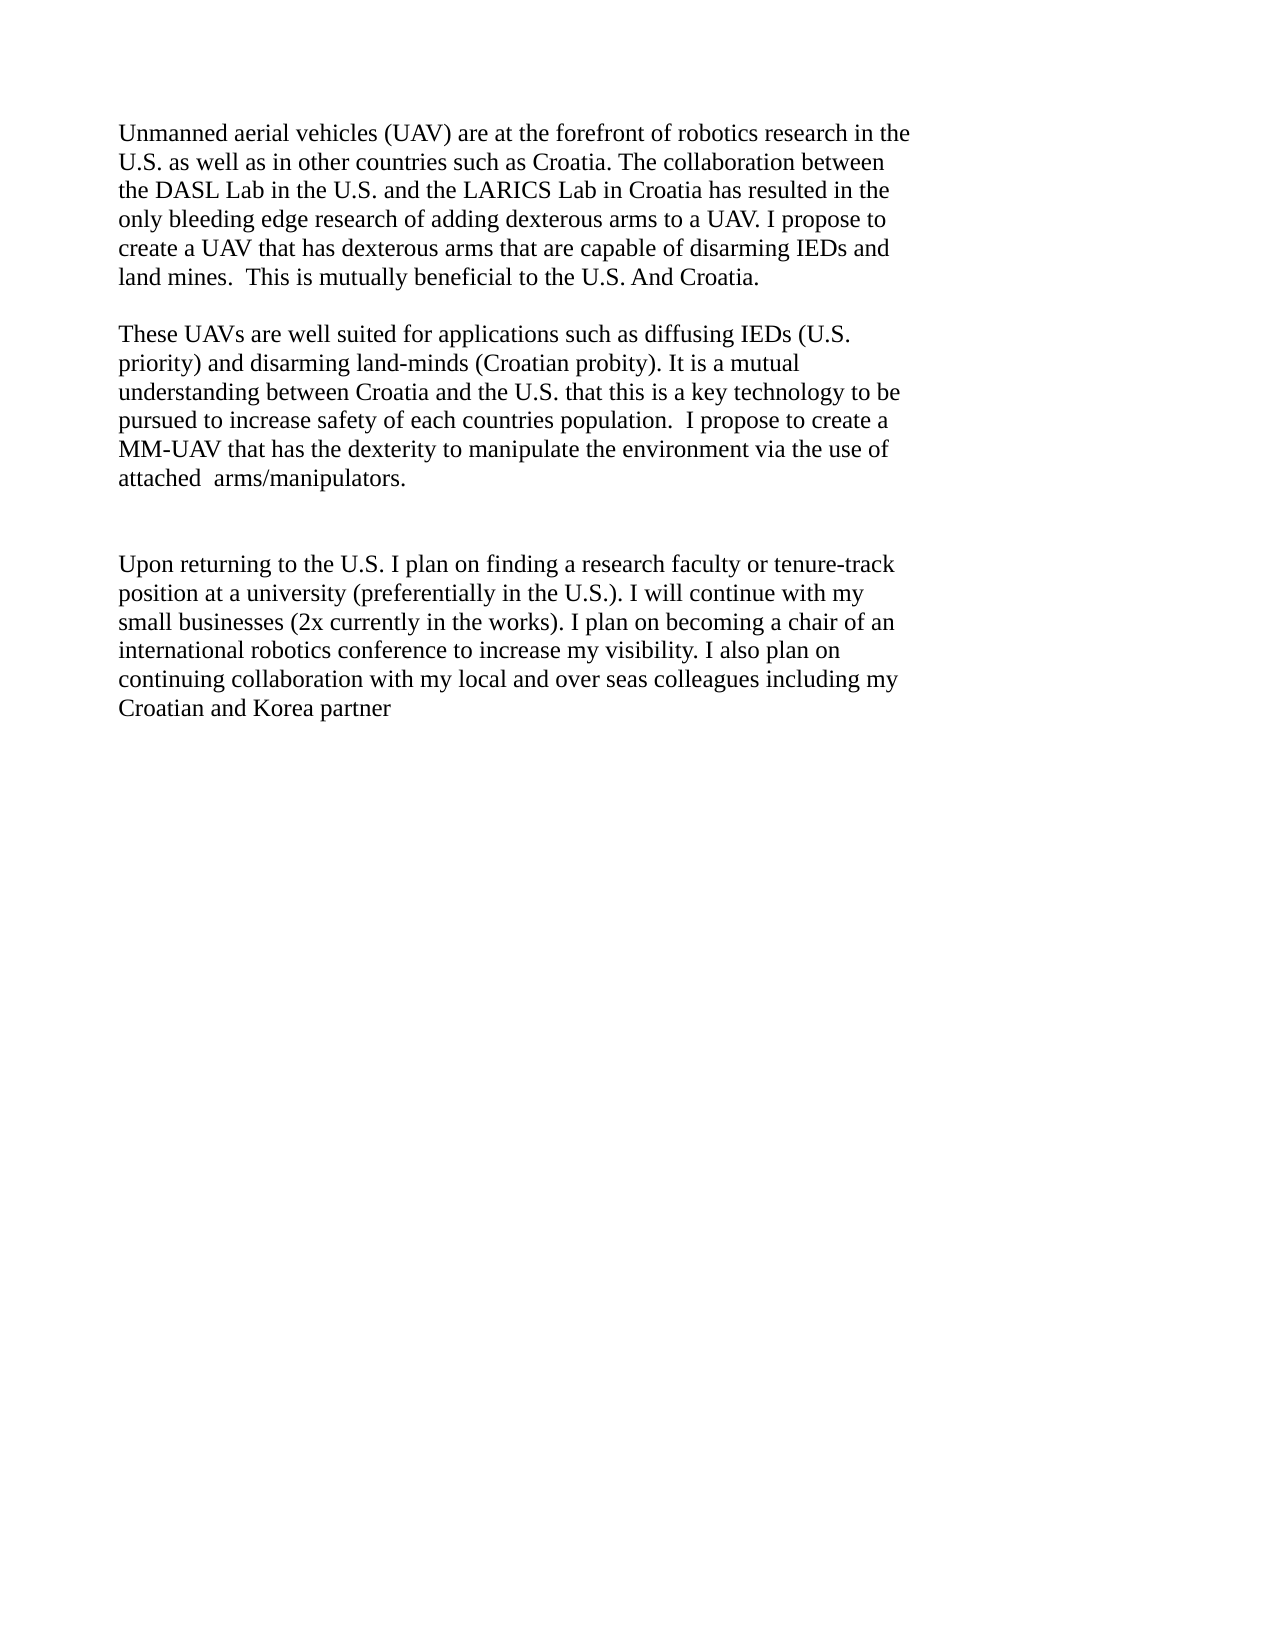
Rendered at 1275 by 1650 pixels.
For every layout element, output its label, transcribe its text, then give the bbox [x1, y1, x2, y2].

text international robotics conference to increase my visibility. I also plan on [118, 636, 921, 664]
text These UAVs are well suited for applications such as diffusing IEDs (U.S. priority) and disarming land-minds (Croatian probity). It is a mutual understanding between Croatia and the U.S. that this is a key technology to be pursued to increase safety of each countries population. I propose to create a MM-UAV that has the dexterity to manipulate the environment via the use of attached arms/manipulators. [118, 319, 921, 492]
text Croatian and Korea partner [118, 693, 921, 722]
text continuing collaboration with my local and over seas colleagues including my [118, 664, 921, 693]
text Upon returning to the U.S. I plan on finding a research faculty or tenure-track [118, 549, 921, 578]
text small businesses (2x currently in the works). I plan on becoming a chair of an [118, 607, 921, 636]
text position at a university (preferentially in the U.S.). I will continue with my [118, 578, 921, 607]
text Unmanned aerial vehicles (UAV) are at the forefront of robotics research in the U.S. as well as in other countries such as Croatia. The collaboration between the DASL Lab in the U.S. and the LARICS Lab in Croatia has resulted in the only bleeding edge research of adding dexterous arms to a UAV. I propose to create a UAV that has dexterous arms that are capable of disarming IEDs and land mines. This is mutually beneficial to the U.S. And Croatia. [118, 118, 921, 291]
